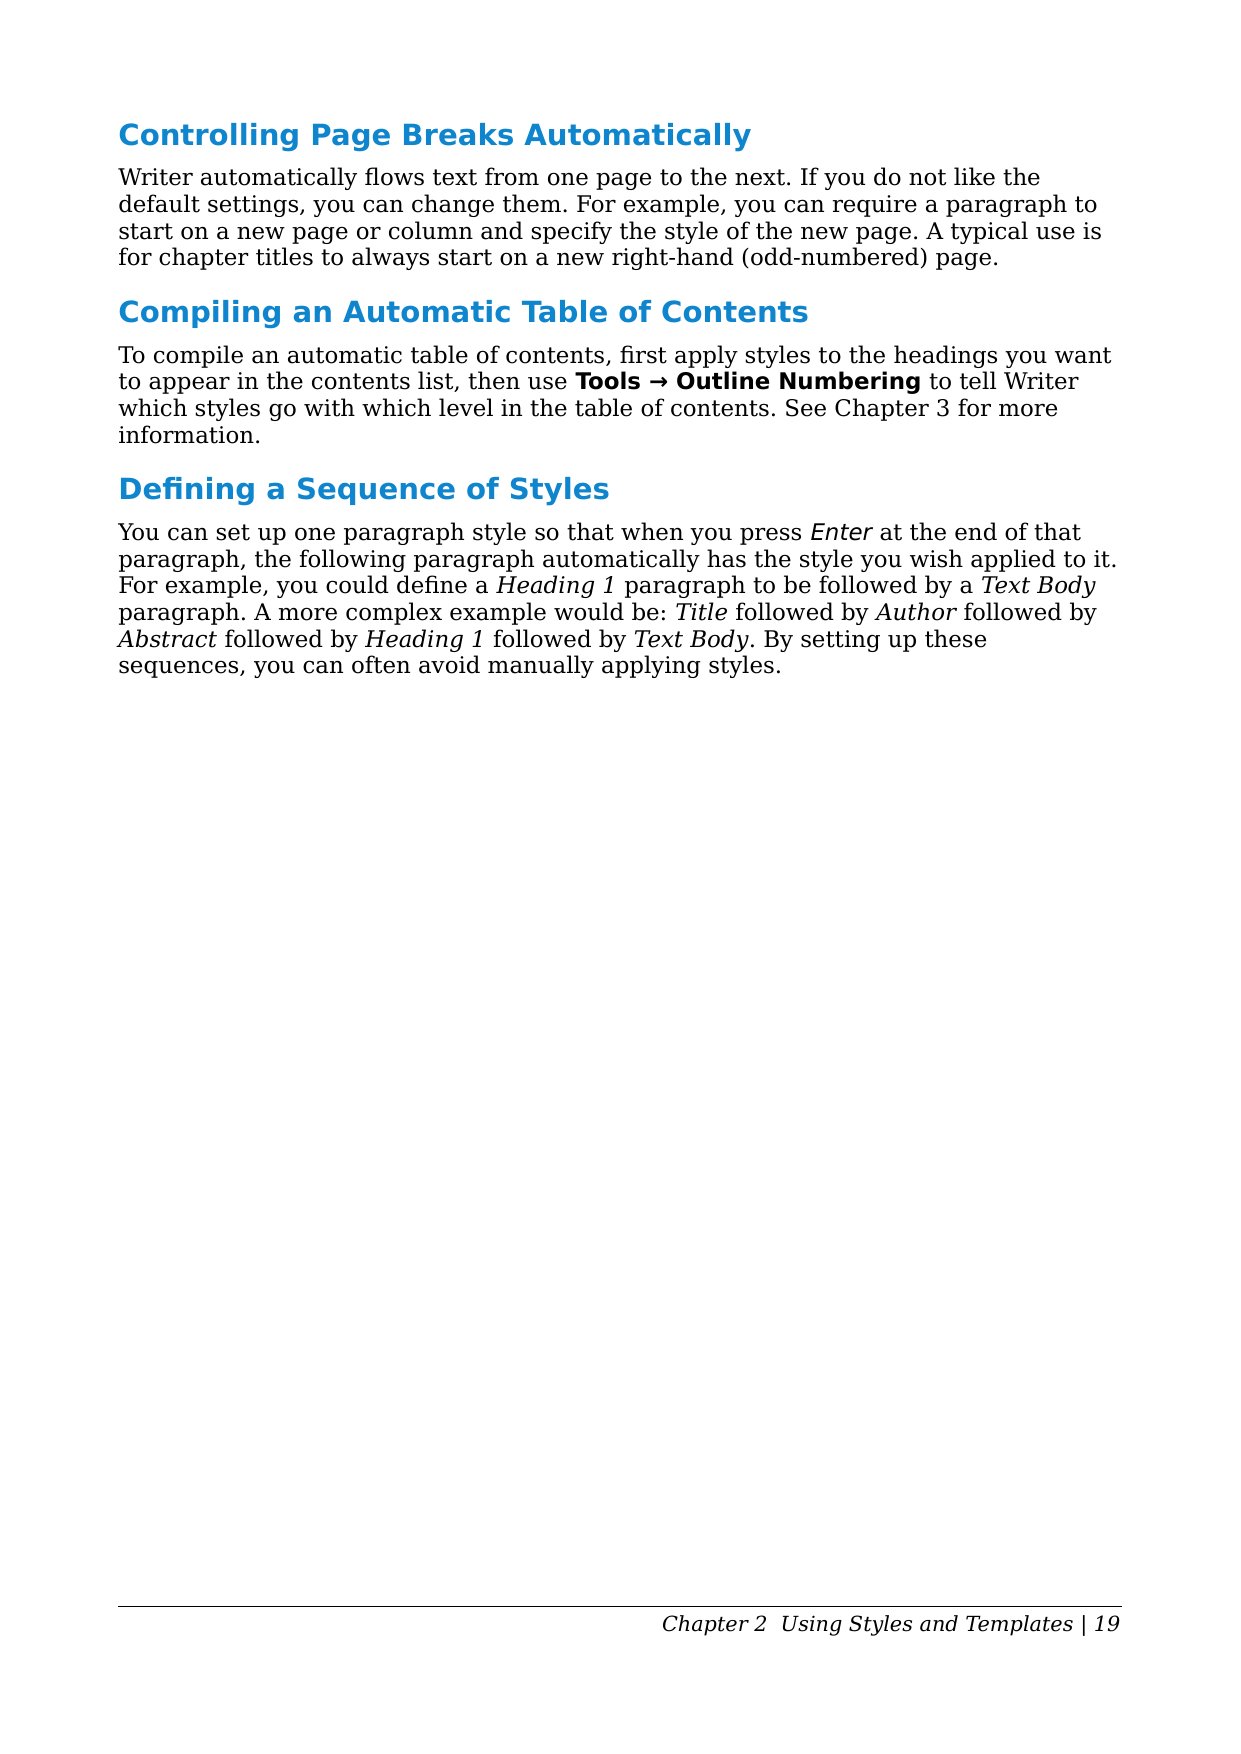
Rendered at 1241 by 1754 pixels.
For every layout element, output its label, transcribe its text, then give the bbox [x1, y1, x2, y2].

subtitle Defining a Sequence of Styles [118, 473, 1122, 507]
text You can set up one paragraph style so that when you press Enter at the end of that paragraph, the following paragraph automatically has the style you wish applied to it. For example, you could define a Heading 1 paragraph to be followed by a Text Body paragraph. A more complex example would be: Title followed by Author followed by Abstract followed by Heading 1 followed by Text Body. By setting up these sequences, you can often avoid manually applying styles. [118, 519, 1122, 679]
text Writer automatically flows text from one page to the next. If you do not like the default settings, you can change them. For example, you can require a paragraph to start on a new page or column and specify the style of the new page. A typical use is for chapter titles to always start on a new right-hand (odd-numbered) page. [118, 164, 1122, 271]
subtitle Compiling an Automatic Table of Contents [118, 295, 1122, 329]
text To compile an automatic table of contents, first apply styles to the headings you want to appear in the contents list, then use Tools → Outline Numbering to tell Writer which styles go with which level in the table of contents. See Chapter 3 for more information. [118, 342, 1122, 448]
subtitle Controlling Page Breaks Automatically [118, 118, 1122, 152]
